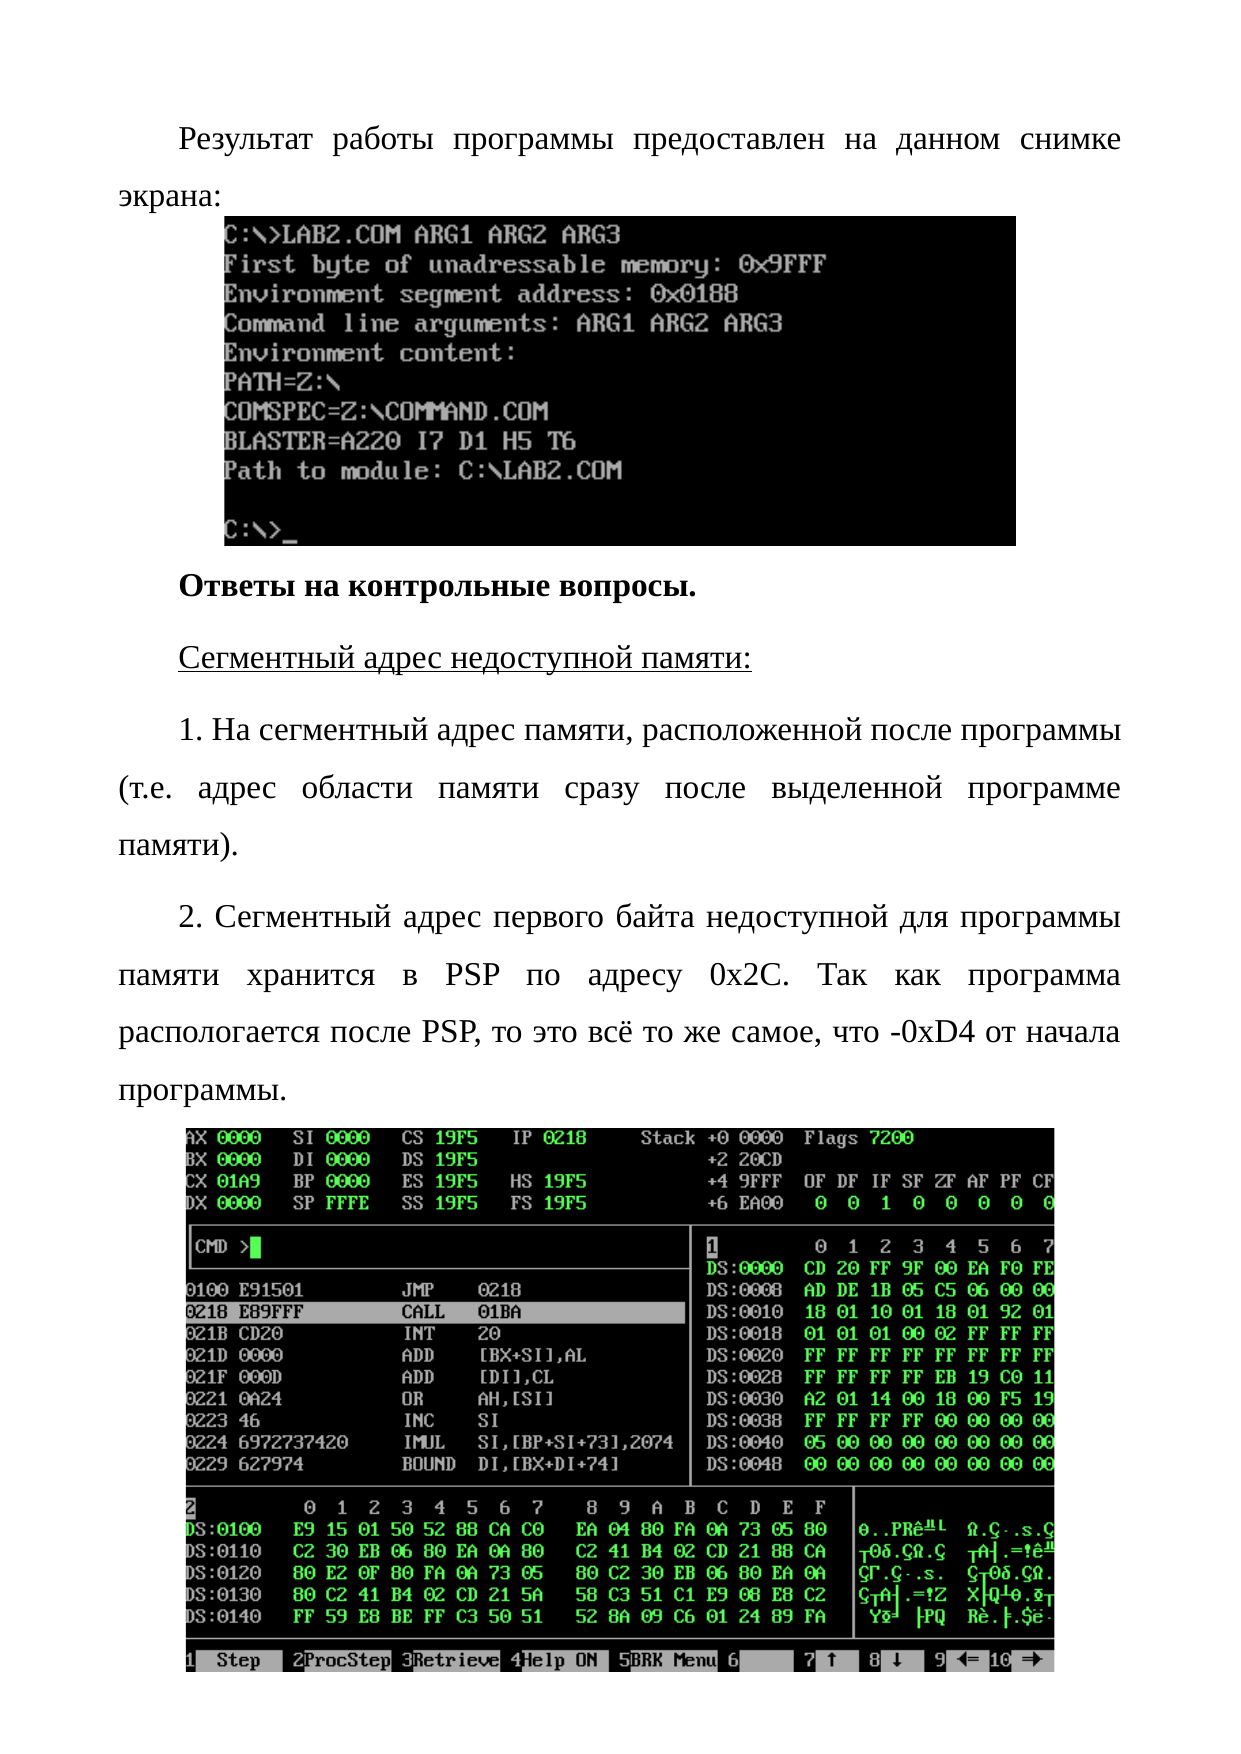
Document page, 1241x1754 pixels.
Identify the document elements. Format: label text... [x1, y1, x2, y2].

text Ответы на контрольные вопросы. [118, 248, 1122, 603]
picture [224, 216, 1016, 546]
text 2. Сегментный адрес первого байта недоступной для программы памяти хранится в PSP по адресу 0x2C. Так как программа распологается после PSP, то это всё то же самое, что -0xD4 от начала программы. [118, 896, 1122, 1107]
picture [185, 1128, 1055, 1672]
text Сегментный адрес недоступной памяти: [118, 637, 1122, 676]
text 1. На сегментный адрес памяти, расположенной после программы (т.е. адрес области памяти сразу после выделенной программе памяти). [118, 709, 1122, 863]
text Результат работы программы предоставлен на данном снимке экрана: [118, 118, 1122, 214]
